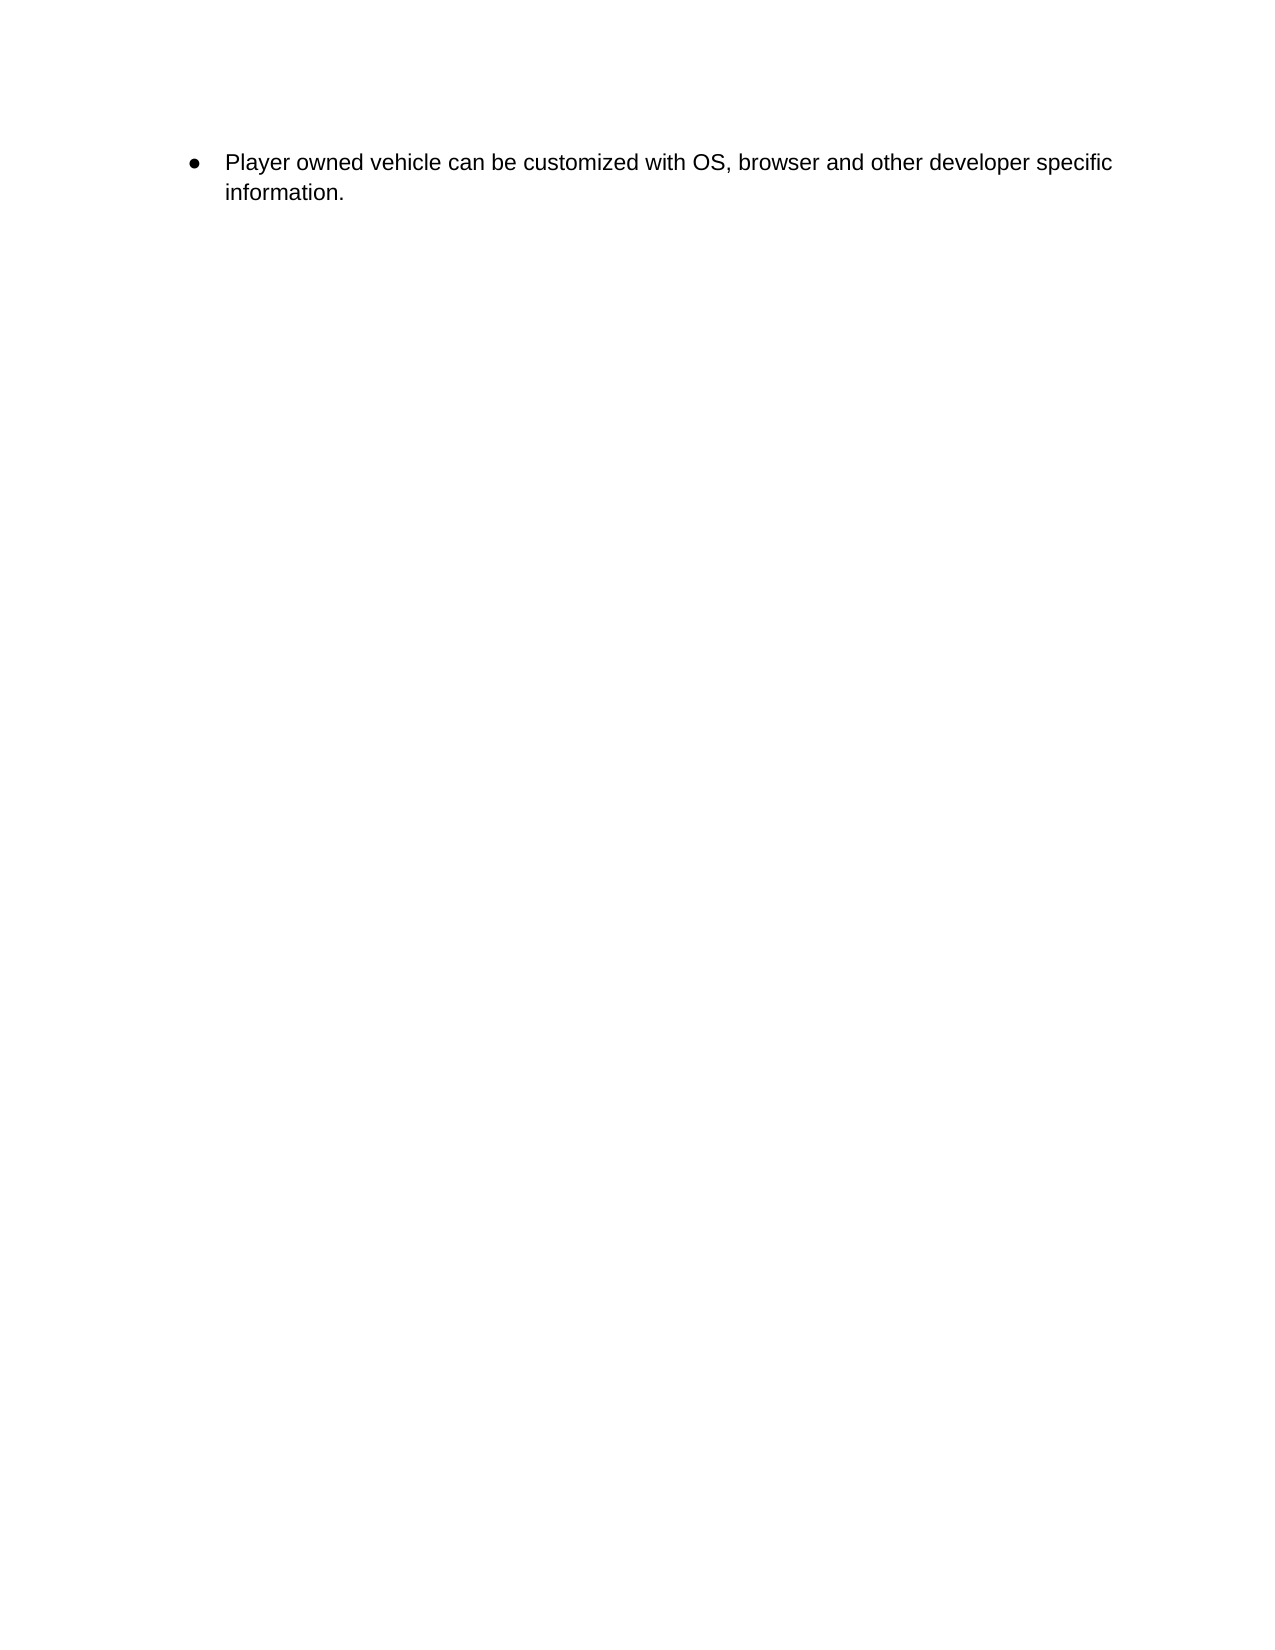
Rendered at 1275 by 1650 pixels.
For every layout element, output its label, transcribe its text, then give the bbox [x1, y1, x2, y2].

list Player owned vehicle can be customized with OS, browser and other developer specific information. [187, 150, 1125, 205]
